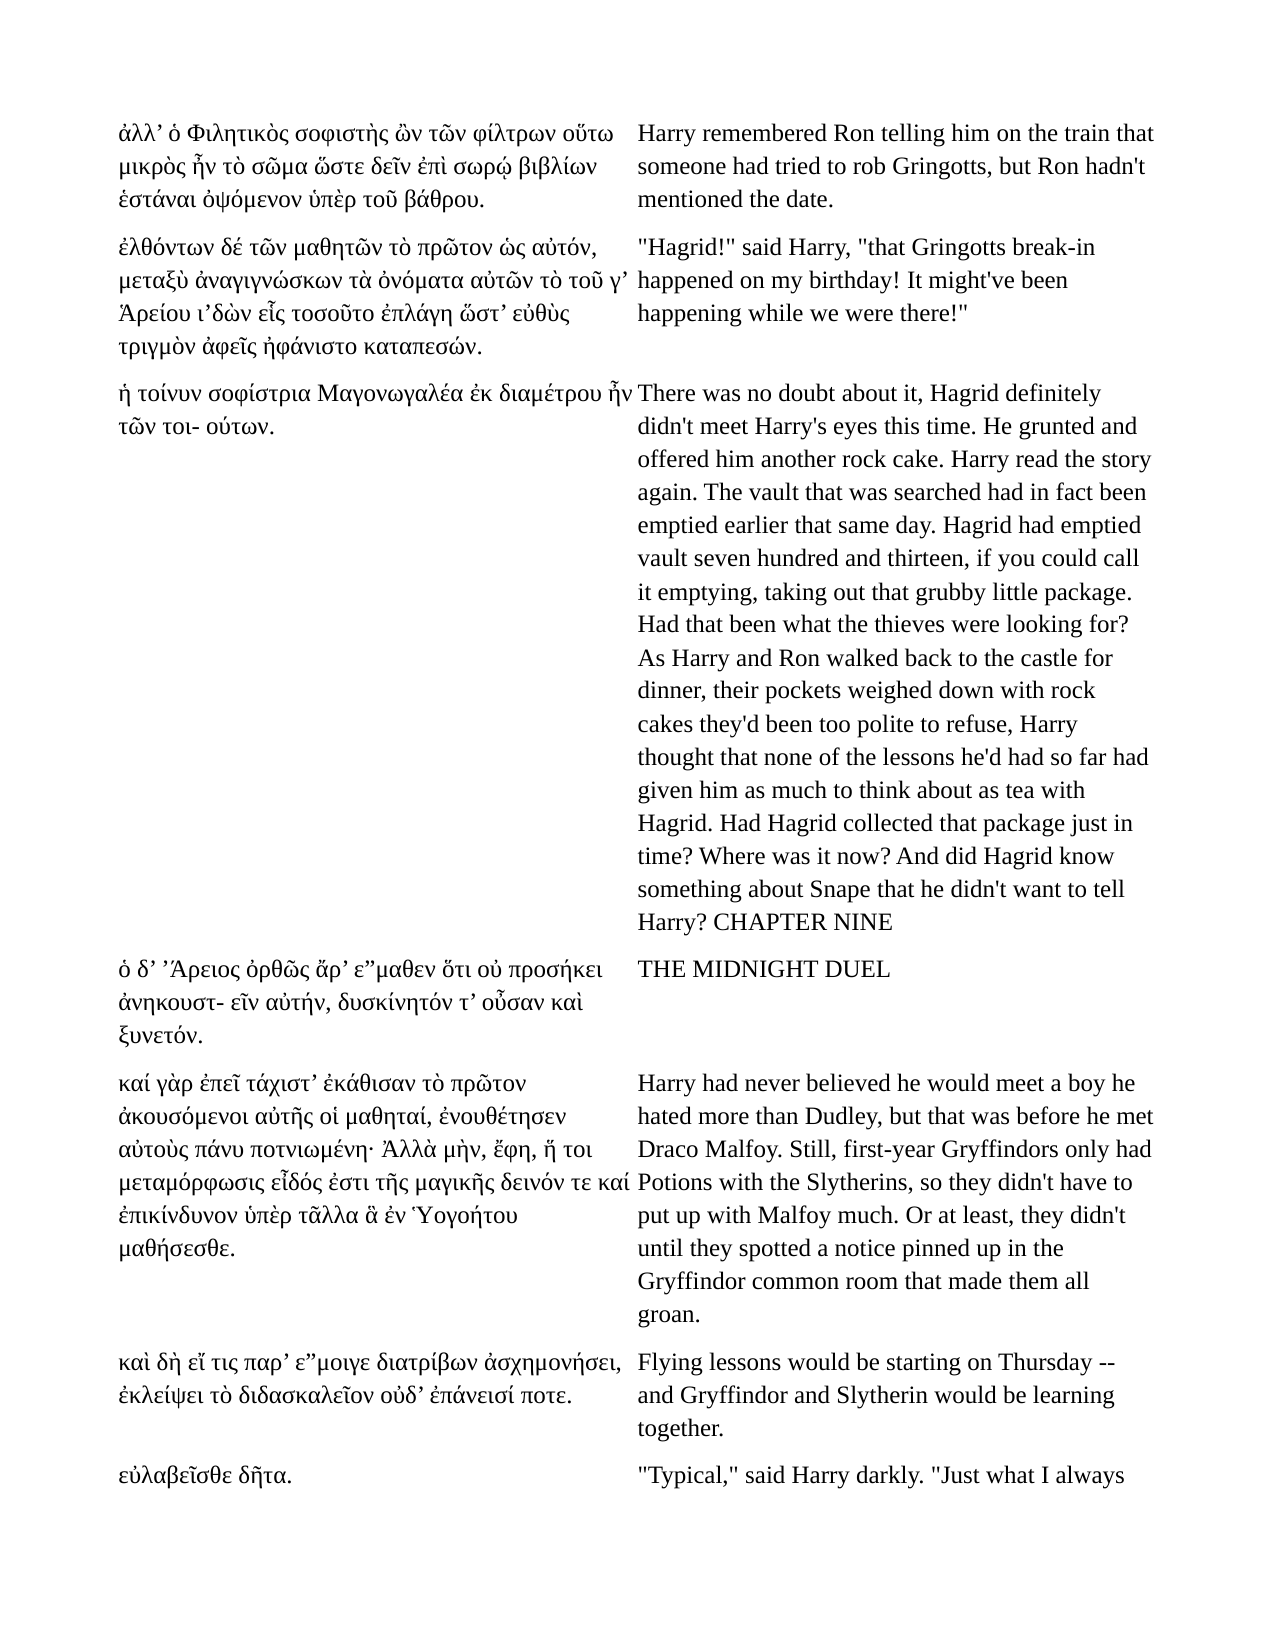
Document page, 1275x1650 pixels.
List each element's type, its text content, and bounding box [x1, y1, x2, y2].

table_cell THE MIDNIGHT DUEL [638, 954, 1157, 1068]
table_cell "Hagrid!" said Harry, "that Gringotts break-in happened on my birthday! It might've been happening while we were there!" [638, 232, 1157, 378]
table_cell ἡ τοίνυν σοφίστρια Μαγονωγαλέα ἐκ διαμέτρου ἦν τῶν τοι- ούτων. [118, 379, 637, 954]
table_cell ἀλλ’ ὁ Φιλητικὸς σοφιστὴς ὢν τῶν φίλτρων οὕτω μικρὸς ἦν τὸ σῶμα ὥστε δεῖν ἐπὶ σωρῴ βιβλίων ἑστάναι ὀψόμενον ὑπὲρ τοῦ βάθρου. [118, 118, 637, 232]
table_cell καὶ δὴ εἴ τις παρ’ ε”μοιγε διατρίβων ἀσχημονήσει, ἐκλείψει τὸ διδασκαλεῖον οὐδ’ ἐπάνεισί ποτε. [118, 1347, 637, 1460]
table_cell There was no doubt about it, Hagrid definitely didn't meet Harry's eyes this time. He grunted and offered him another rock cake. Harry read the story again. The vault that was searched had in fact been emptied earlier that same day. Hagrid had emptied vault seven hundred and thirteen, if you could call it emptying, taking out that grubby little package. Had that been what the thieves were looking for? As Harry and Ron walked back to the castle for dinner, their pockets weighed down with rock cakes they'd been too polite to refuse, Harry thought that none of the lessons he'd had so far had given him as much to think about as tea with Hagrid. Had Hagrid collected that package just in time? Where was it now? And did Hagrid know something about Snape that he didn't want to tell Harry? CHAPTER NINE [638, 379, 1157, 954]
table_cell καί γὰρ ἐπεῖ τάχιστ’ ἐκάθισαν τὸ πρῶτον ἀκουσόμενοι αὐτῆς οἱ μαθηταί, ἐνουθέτησεν αὐτοὺς πάνυ ποτνιωμένη· Ἀλλὰ μὴν, ἔφη, ἥ τοι μεταμόρφωσις εἶδός ἐστι τῆς μαγικῆς δεινόν τε καί ἐπικίνδυνον ὑπὲρ τᾶλλα ἃ ἐν Ὑογοήτου μαθήσεσθε. [118, 1068, 637, 1347]
table_cell Harry had never believed he would meet a boy he hated more than Dudley, but that was before he met Draco Malfoy. Still, first-year Gryffindors only had Potions with the Slytherins, so they didn't have to put up with Malfoy much. Or at least, they didn't until they spotted a notice pinned up in the Gryffindor common room that made them all groan. [638, 1068, 1157, 1347]
table_cell εὐλαβεῖσθε δῆτα. [118, 1460, 637, 1508]
table_cell ἐλθόντων δέ τῶν μαθητῶν τὸ πρῶτον ὡς αὐτόν, μεταξὺ ἀναγιγνώσκων τὰ ὀνόματα αὐτῶν τὸ τοῦ γ’ Ἁρείου ι’δὼν εἷς τοσοῦτο ἐπλάγη ὥστ’ εὐθὺς τριγμὸν ἀφεῖς ἠφάνιστο καταπεσών. [118, 232, 637, 378]
table_cell Flying lessons would be starting on Thursday -- and Gryffindor and Slytherin would be learning together. [638, 1347, 1157, 1460]
table_cell "Typical," said Harry darkly. "Just what I always [638, 1460, 1157, 1508]
table_cell ὁ δ’ ’Άρειος ὀρθῶς ἄρ’ ε”μαθεν ὅτι οὐ προσήκει ἀνηκουστ- εῖν αὐτήν, δυσκίνητόν τ’ οὖσαν καὶ ξυνετόν. [118, 954, 637, 1068]
table_cell Harry remembered Ron telling him on the train that someone had tried to rob Gringotts, but Ron hadn't mentioned the date. [638, 118, 1157, 232]
